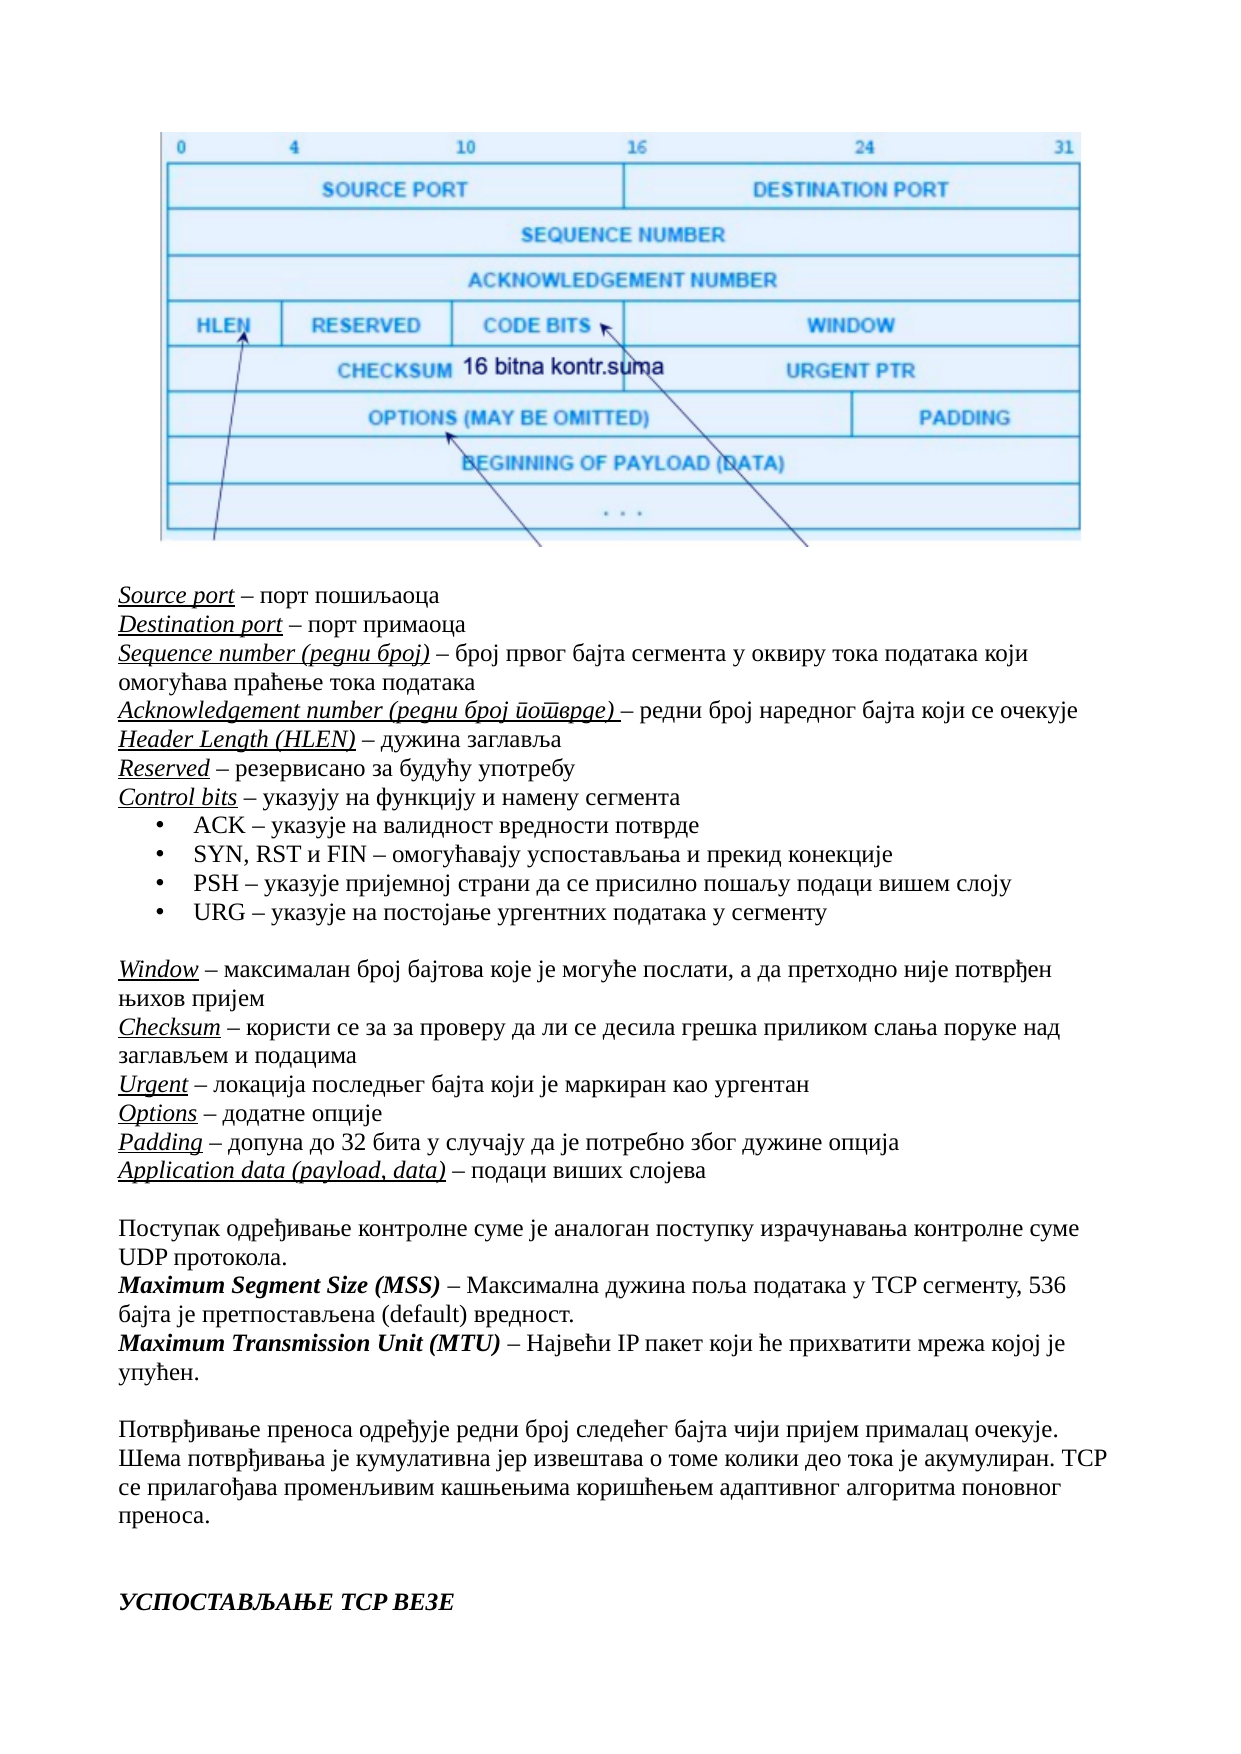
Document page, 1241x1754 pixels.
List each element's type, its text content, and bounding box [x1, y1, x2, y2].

text Reserved – резервисано за будућу употребу [118, 753, 1122, 782]
text Checksum – користи се за за проверу да ли се десила грешка приликом слања поруке над заглављем и подацима [118, 1012, 1122, 1069]
list ACK – указује на валидност вредности потврде [156, 810, 1122, 839]
text Sequence number (редни број) – број првог бајта сегмента у оквиру тока података који омогућава праћење тока података [118, 638, 1122, 695]
list PSH – указује пријемној страни да се присилно пошаљу подаци вишем слоју [156, 868, 1122, 897]
text Control bits – указују на функцију и намену сегмента [118, 782, 1122, 810]
list SYN, RST и FIN – омогућавају успостављања и прекид конекције [156, 839, 1122, 868]
text УСПОСТАВЉАЊЕ TCP ВЕЗЕ [118, 1587, 1122, 1615]
text Application data (payload, data) – подаци виших слојева [118, 1155, 1122, 1184]
text Padding – допуна до 32 бита у случају да је потребно због дужине опција [118, 1127, 1122, 1155]
text Maximum Segment Size (MSS) – Максимална дужина поља података у TCP сегменту, 536 бајта је претпостављена (default) вредност. [118, 1270, 1122, 1328]
text Acknowledgement number (редни број потврде) – редни број наредног бајта који се очекује [118, 695, 1122, 724]
text Destination port – порт примаоца [118, 609, 1122, 638]
text Urgent – локација последњег бајта који је маркиран као ургентан [118, 1069, 1122, 1098]
picture [159, 132, 1082, 547]
list URG – указује на постојање ургентних података у сегменту [156, 897, 1122, 925]
text Window – максималан број бајтова које је могуће послати, а да претходно није потврђен њихов пријем [118, 954, 1122, 1012]
text Source port – порт пошиљаоца [118, 580, 1122, 609]
text Header Length (HLEN) – дужина заглавља [118, 724, 1122, 753]
text Потврђивање преноса одређује редни број следећег бајта чији пријем прималац очекује. Шема потврђивања је кумулативна јер извештава о томе колики део тока је акумулиран. TCP се прилагођава променљивим кашњењима коришћењем адаптивног алгоритма поновног преноса. [118, 1414, 1122, 1529]
text Maximum Transmission Unit (MTU) – Највећи IP пакет који ће прихватити мрежа којој је упућен. [118, 1328, 1122, 1385]
text Поступак одређивање контролне суме је аналоган поступку израчунавања контролне суме UDP протокола. [118, 1213, 1122, 1270]
text Options – додатне опције [118, 1098, 1122, 1127]
